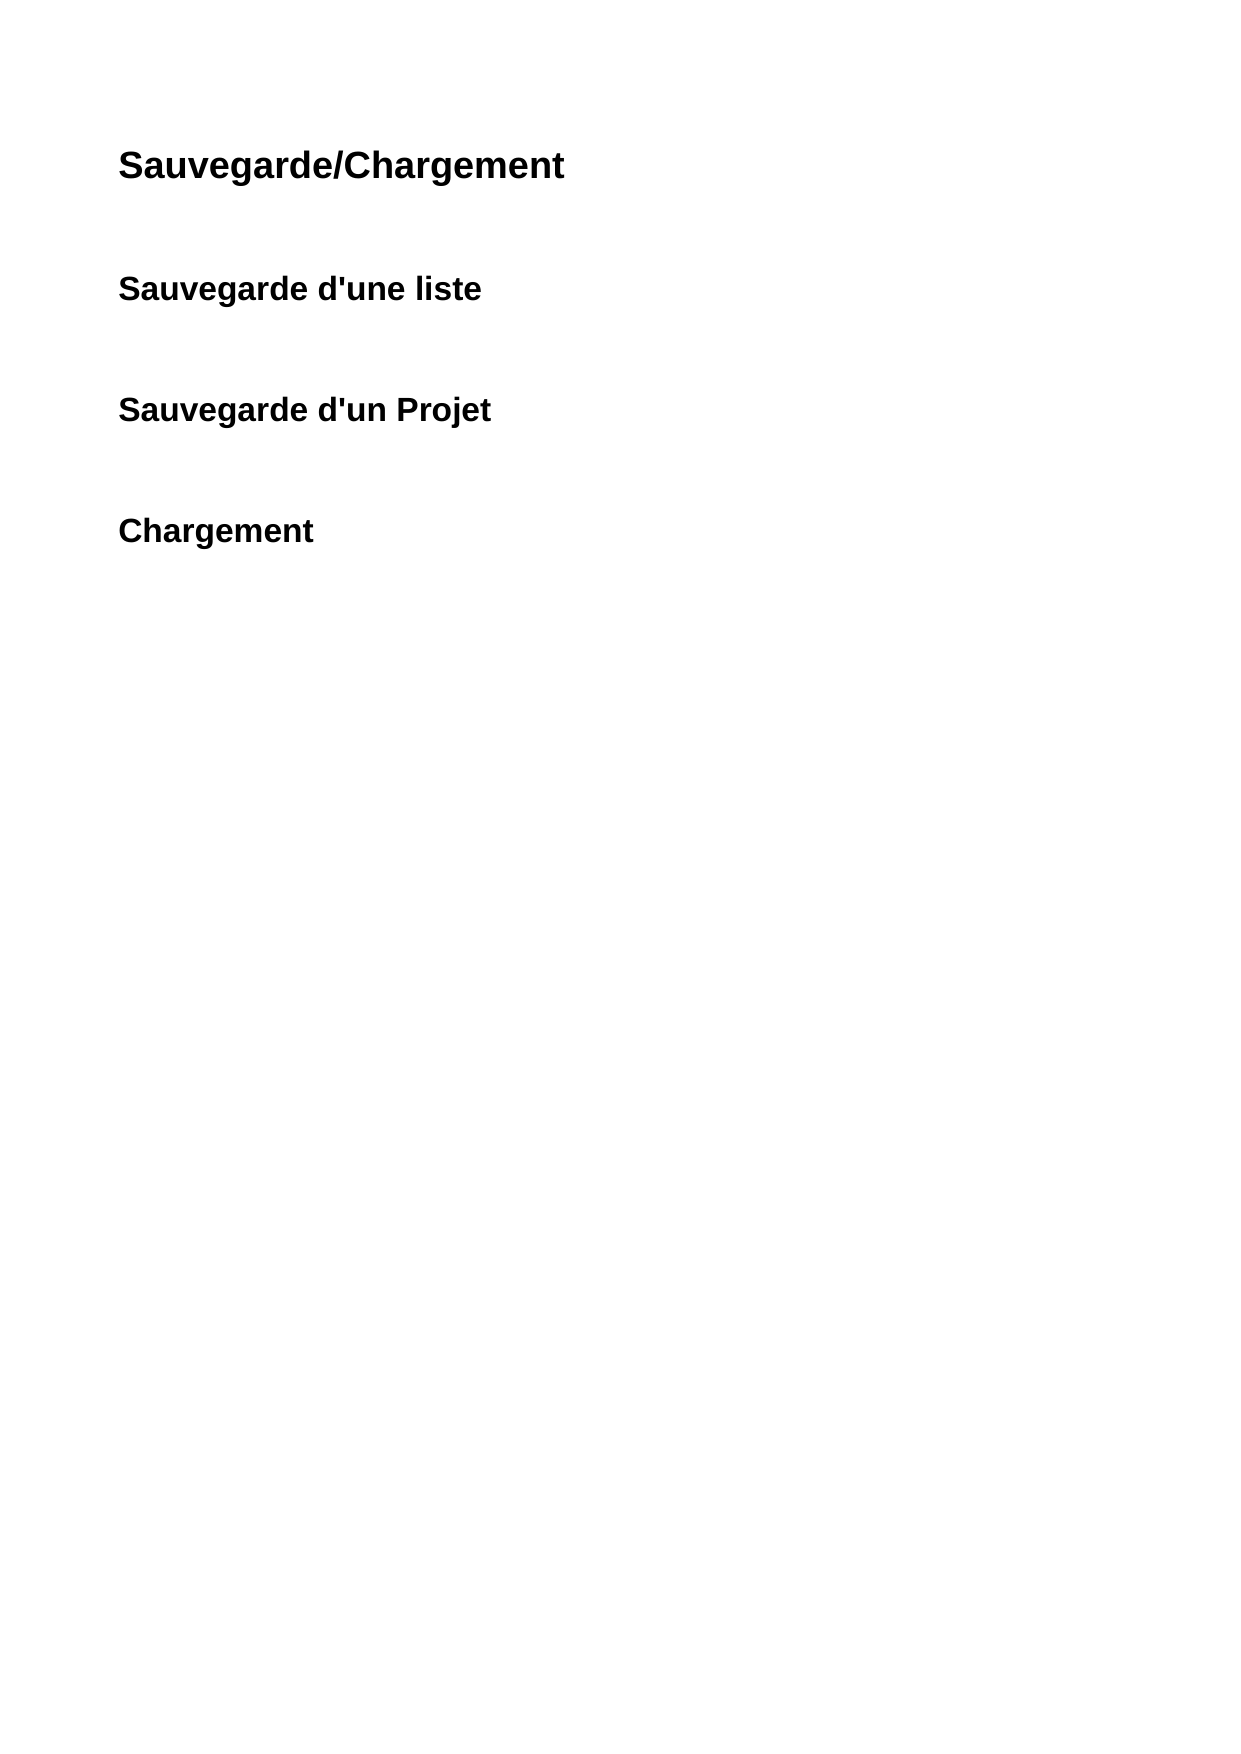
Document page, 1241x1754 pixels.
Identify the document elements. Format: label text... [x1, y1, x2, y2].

subtitle Sauvegarde/Chargement [118, 143, 1122, 187]
subtitle Sauvegarde d'un Projet [118, 390, 1122, 429]
subtitle Chargement [118, 511, 1122, 550]
subtitle Sauvegarde d'une liste [118, 269, 1122, 308]
